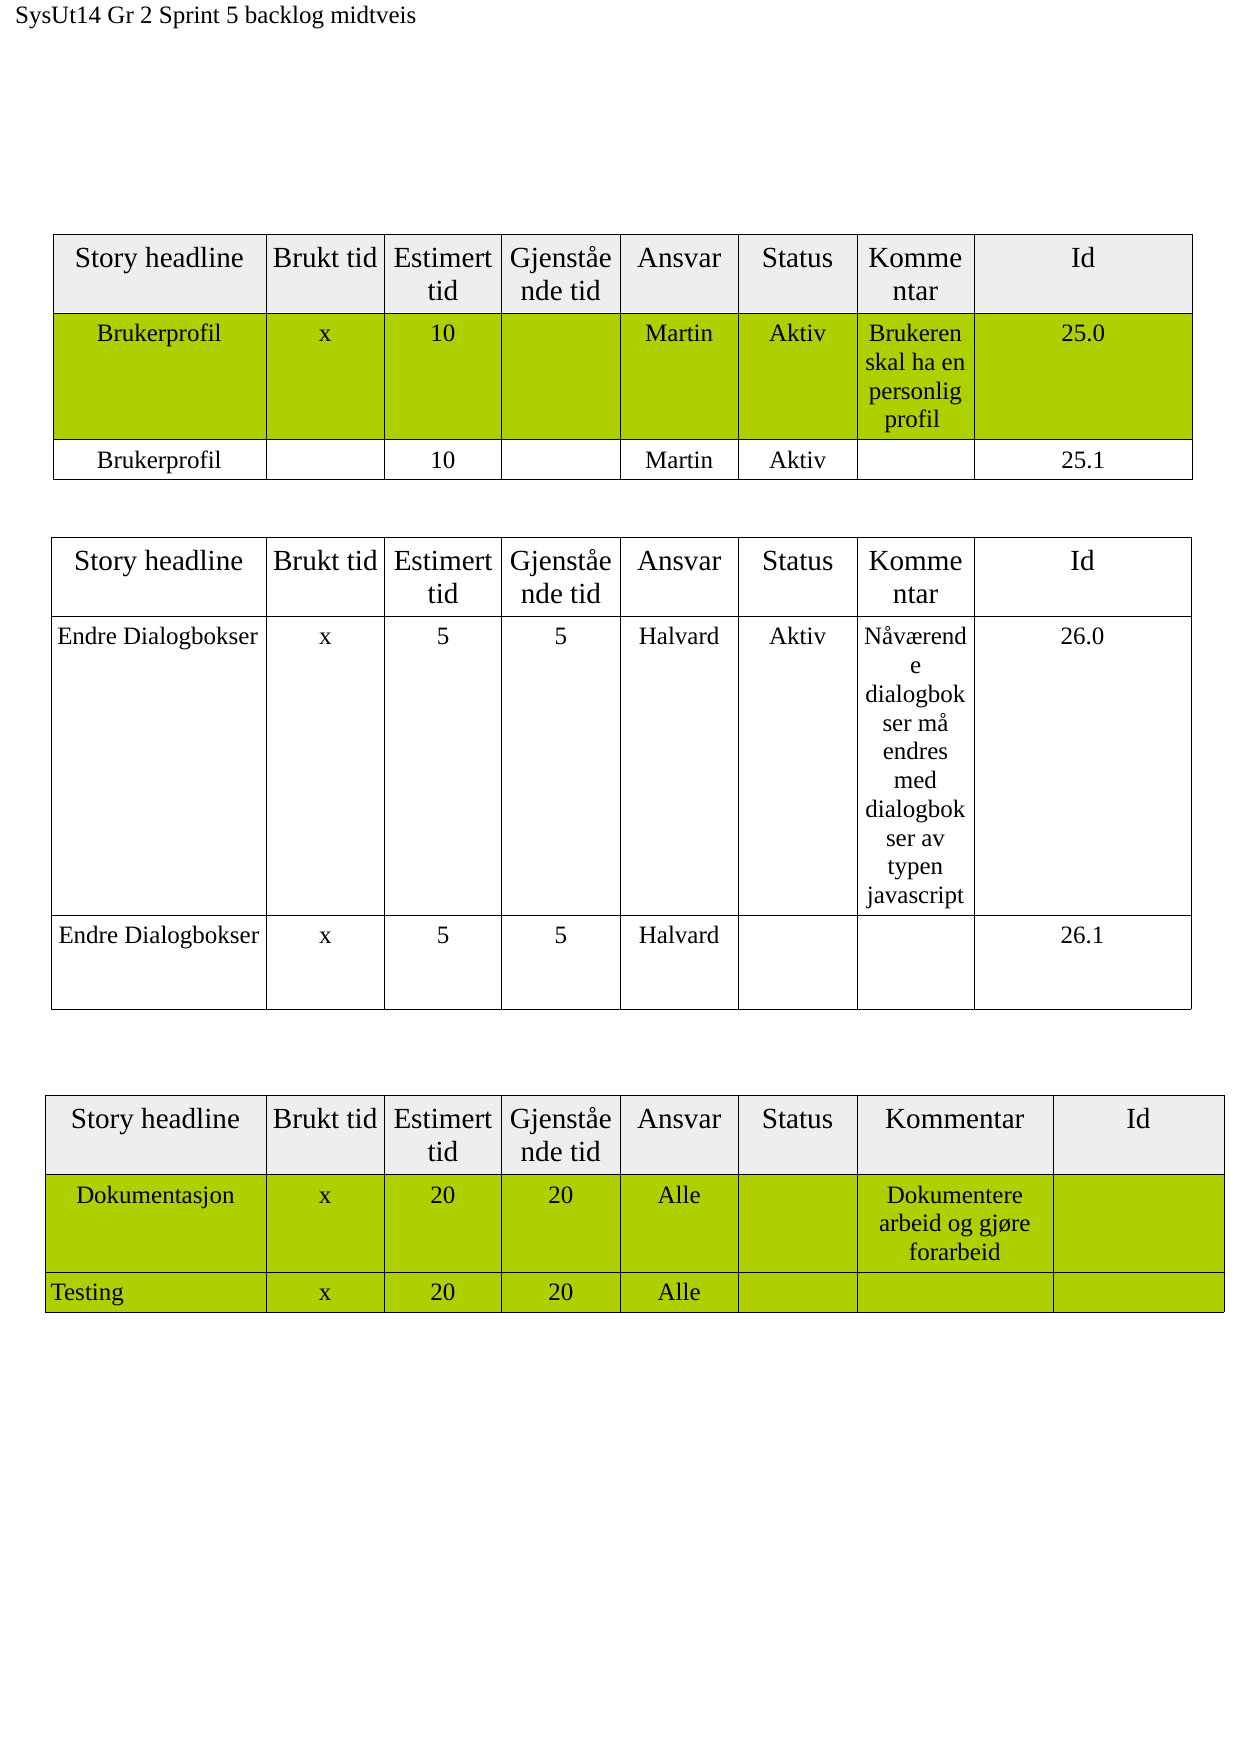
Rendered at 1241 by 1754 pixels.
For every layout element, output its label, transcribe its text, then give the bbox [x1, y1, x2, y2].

table_cell [858, 1273, 1053, 1312]
table_cell Testing [46, 1273, 266, 1312]
table_cell 5 [502, 916, 620, 1009]
table_cell Dokumentasjon [46, 1175, 266, 1272]
table_cell 26.1 [975, 916, 1191, 1009]
table_cell Halvard [621, 916, 738, 1009]
table_cell Alle [621, 1175, 738, 1272]
table_cell 5 [385, 617, 501, 915]
table_header Kommentar [858, 1096, 1053, 1174]
table_cell [858, 916, 974, 1009]
table_cell Martin [621, 314, 738, 439]
table_header Id [1054, 1096, 1224, 1174]
table_header Status [739, 538, 857, 616]
table_cell Aktiv [739, 440, 857, 479]
table_header Status [739, 1096, 857, 1174]
table_cell 20 [502, 1273, 620, 1312]
table_header Gjenstående tid [502, 235, 620, 312]
table_header Story headline [54, 235, 266, 312]
table_header Story headline [46, 1096, 266, 1174]
table_cell 20 [385, 1273, 501, 1312]
table_cell [858, 440, 974, 479]
table_header Estimert tid [385, 1096, 501, 1174]
table_cell Martin [621, 440, 738, 479]
table_cell 20 [502, 1175, 620, 1272]
table_cell x [267, 916, 384, 1009]
table_cell 26.0 [975, 617, 1191, 915]
table_cell Aktiv [739, 314, 857, 439]
table_header Estimert tid [385, 235, 501, 312]
table_cell 5 [502, 617, 620, 915]
table_header Gjenstående tid [502, 538, 620, 616]
table_cell [739, 1273, 857, 1312]
table_cell Brukeren skal ha en personlig profil [858, 314, 974, 439]
table_header Id [975, 235, 1192, 312]
table_cell x [267, 1175, 384, 1272]
table_header Status [739, 235, 857, 312]
table_header Kommentar [858, 235, 974, 312]
table_cell [1054, 1273, 1224, 1312]
table_header Estimert tid [385, 538, 501, 616]
table_cell 25.1 [975, 440, 1192, 479]
table_cell 5 [385, 916, 501, 1009]
table_header Ansvar [621, 235, 738, 312]
table_cell [739, 916, 857, 1009]
table_cell x [267, 314, 384, 439]
table_cell x [267, 617, 384, 915]
table_header Gjenstående tid [502, 1096, 620, 1174]
table_cell 25.0 [975, 314, 1192, 439]
table_cell 10 [385, 440, 501, 479]
table_header Ansvar [621, 1096, 738, 1174]
table_cell [267, 440, 384, 479]
table_header Id [975, 538, 1191, 616]
table_cell [502, 314, 620, 439]
table_cell [502, 440, 620, 479]
table_cell x [267, 1273, 384, 1312]
table_header Kommentar [858, 538, 974, 616]
table_cell Dokumentere arbeid og gjøre forarbeid [858, 1175, 1053, 1272]
table_cell Halvard [621, 617, 738, 915]
table_cell Endre Dialogbokser [52, 916, 266, 1009]
table_header Brukt tid [267, 235, 384, 312]
table_cell Brukerprofil [54, 440, 266, 479]
table_cell 20 [385, 1175, 501, 1272]
table_cell Aktiv [739, 617, 857, 915]
table_header Ansvar [621, 538, 738, 616]
table_cell Nåværende dialogbokser må endres med dialogbokser av typen javascript [858, 617, 974, 915]
table_cell Alle [621, 1273, 738, 1312]
table_cell 10 [385, 314, 501, 439]
table_cell Endre Dialogbokser [52, 617, 266, 915]
table_cell [739, 1175, 857, 1272]
table_header Brukt tid [267, 1096, 384, 1174]
table_cell [1054, 1175, 1224, 1272]
table_cell Brukerprofil [54, 314, 266, 439]
table_header Brukt tid [267, 538, 384, 616]
table_header Story headline [52, 538, 266, 616]
